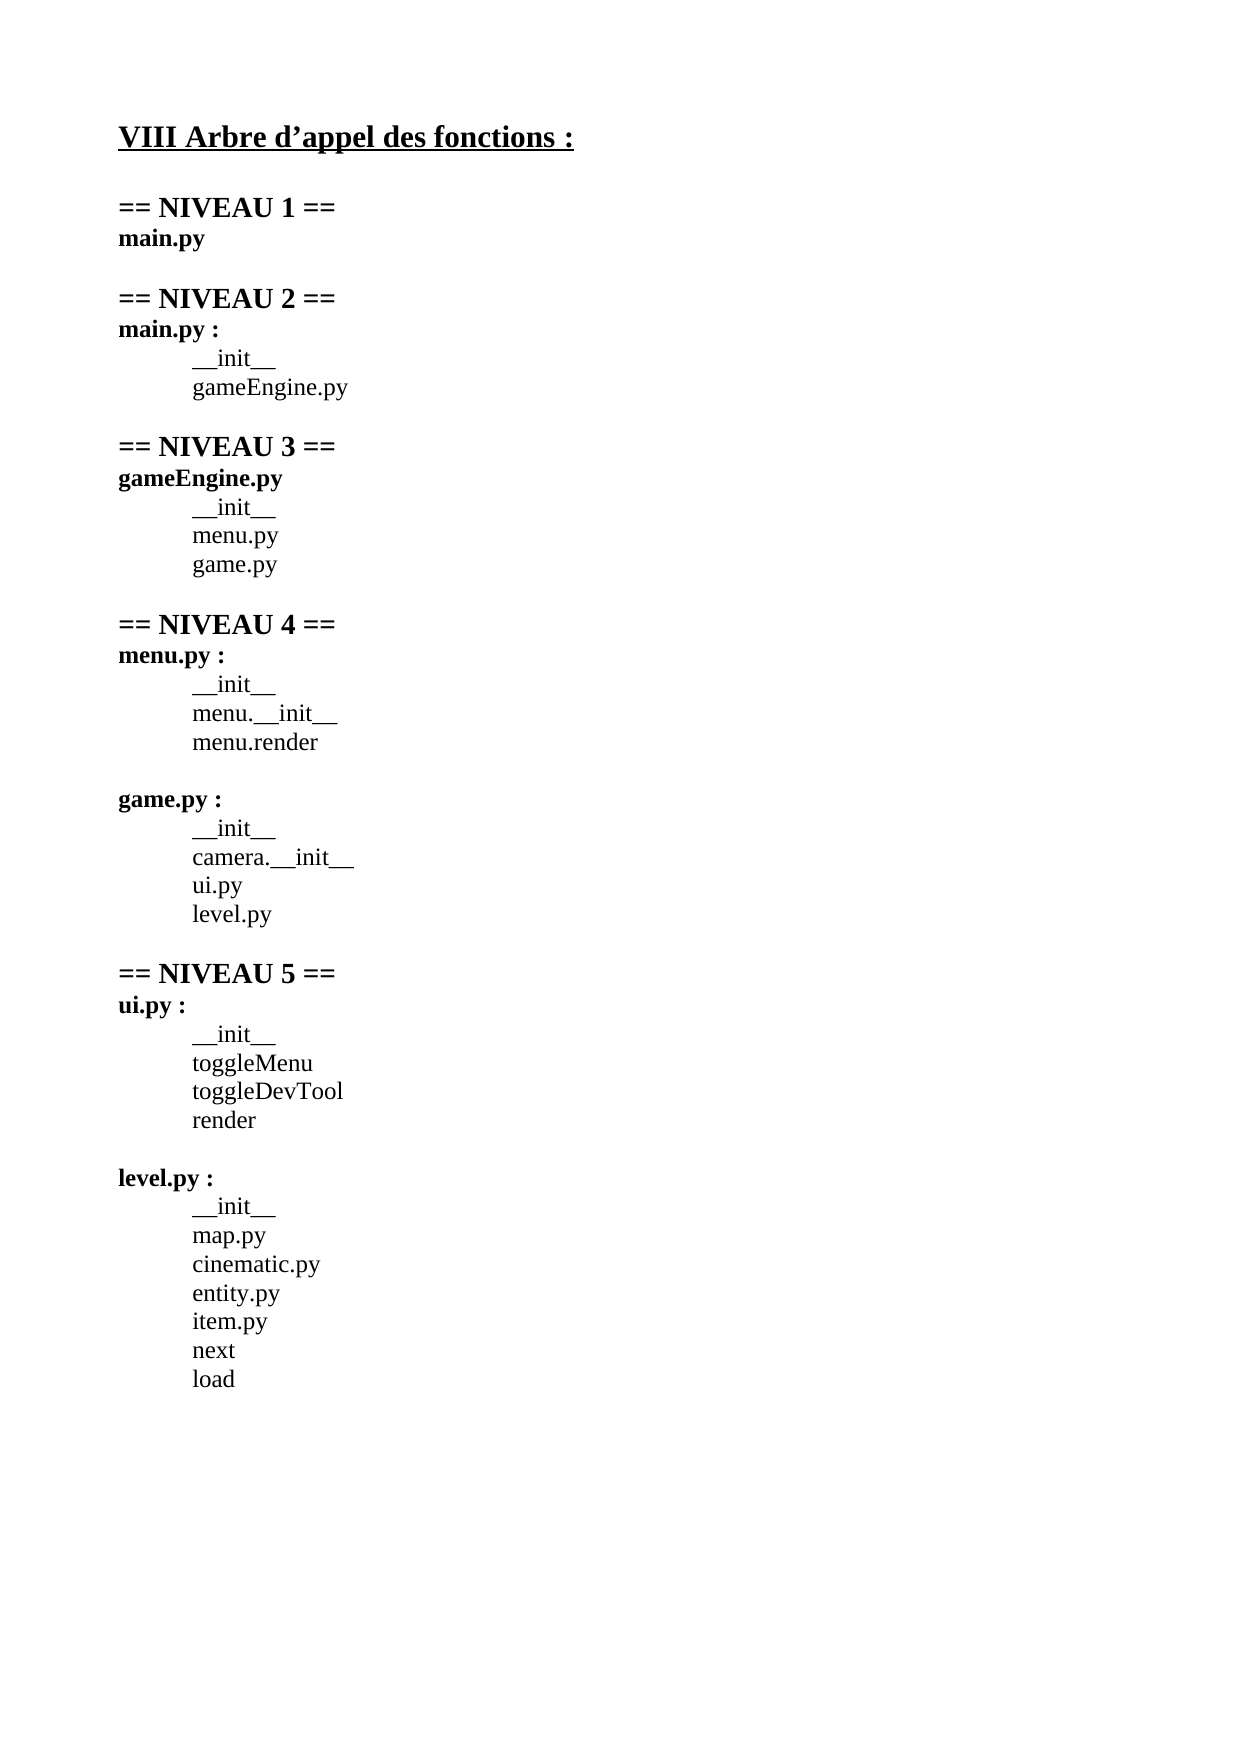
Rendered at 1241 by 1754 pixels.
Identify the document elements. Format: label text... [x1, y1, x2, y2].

text __init__ [118, 813, 1122, 842]
text item.py [118, 1306, 1122, 1335]
text level.py : [118, 1163, 1122, 1191]
text VIII Arbre d’appel des fonctions : [118, 118, 1122, 154]
text menu.__init__ [118, 698, 1122, 727]
text main.py : [118, 314, 1122, 343]
text main.py [118, 223, 1122, 252]
text == NIVEAU 4 == [118, 607, 1122, 640]
text gameEngine.py [118, 463, 1122, 492]
text level.py [118, 899, 1122, 928]
text menu.py [118, 521, 1122, 549]
text == NIVEAU 1 == [118, 190, 1122, 223]
text __init__ [118, 492, 1122, 521]
text next [118, 1335, 1122, 1364]
text render [118, 1105, 1122, 1134]
text menu.render [118, 727, 1122, 755]
text map.py [118, 1220, 1122, 1249]
text cinematic.py [118, 1249, 1122, 1278]
text __init__ [118, 343, 1122, 372]
text load [118, 1364, 1122, 1393]
text toggleDevTool [118, 1076, 1122, 1105]
text == NIVEAU 2 == [118, 281, 1122, 314]
text ui.py : [118, 990, 1122, 1019]
text entity.py [118, 1278, 1122, 1306]
text __init__ [118, 1019, 1122, 1048]
text game.py [118, 549, 1122, 578]
text gameEngine.py [118, 372, 1122, 401]
text __init__ [118, 1191, 1122, 1220]
text menu.py : [118, 640, 1122, 669]
text == NIVEAU 3 == [118, 429, 1122, 463]
text game.py : [118, 784, 1122, 813]
text toggleMenu [118, 1048, 1122, 1076]
text ui.py [118, 870, 1122, 899]
text camera.__init__ [118, 842, 1122, 870]
text == NIVEAU 5 == [118, 957, 1122, 990]
text __init__ [118, 669, 1122, 698]
